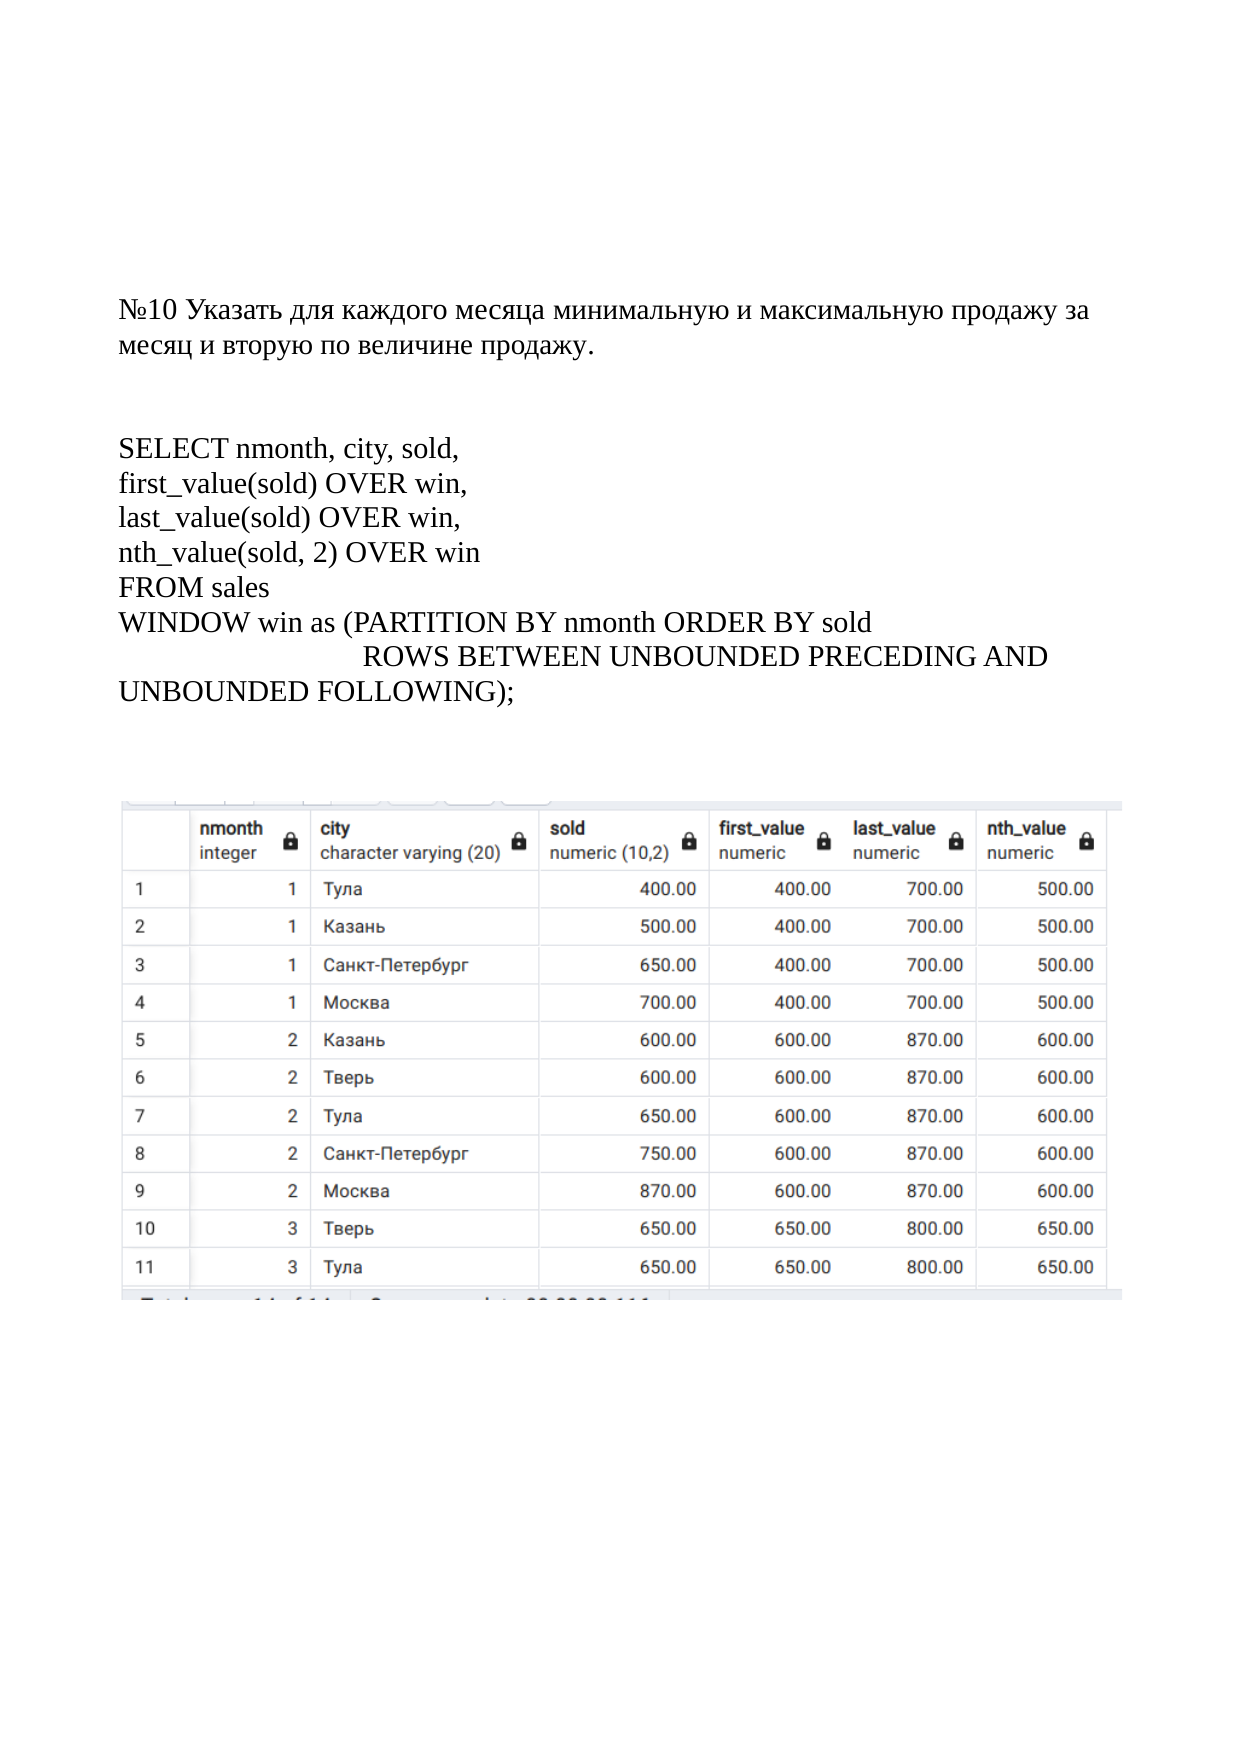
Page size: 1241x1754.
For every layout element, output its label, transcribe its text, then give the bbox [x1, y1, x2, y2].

text №10 Указать для каждого месяца минимальную и максимальную продажу за месяц и вторую по величине продажу. [118, 292, 1122, 361]
text WINDOW win as (PARTITION BY nmonth ORDER BY sold [118, 604, 1122, 638]
text ROWS BETWEEN UNBOUNDED PRECEDING AND UNBOUNDED FOLLOWING); [118, 638, 1122, 708]
text first_value(sold) OVER win, [118, 465, 1122, 500]
picture [118, 801, 1123, 1300]
text SELECT nmonth, city, sold, [118, 430, 1122, 465]
text FROM sales [118, 569, 1122, 604]
text nth_value(sold, 2) OVER win [118, 534, 1122, 569]
text last_value(sold) OVER win, [118, 500, 1122, 534]
